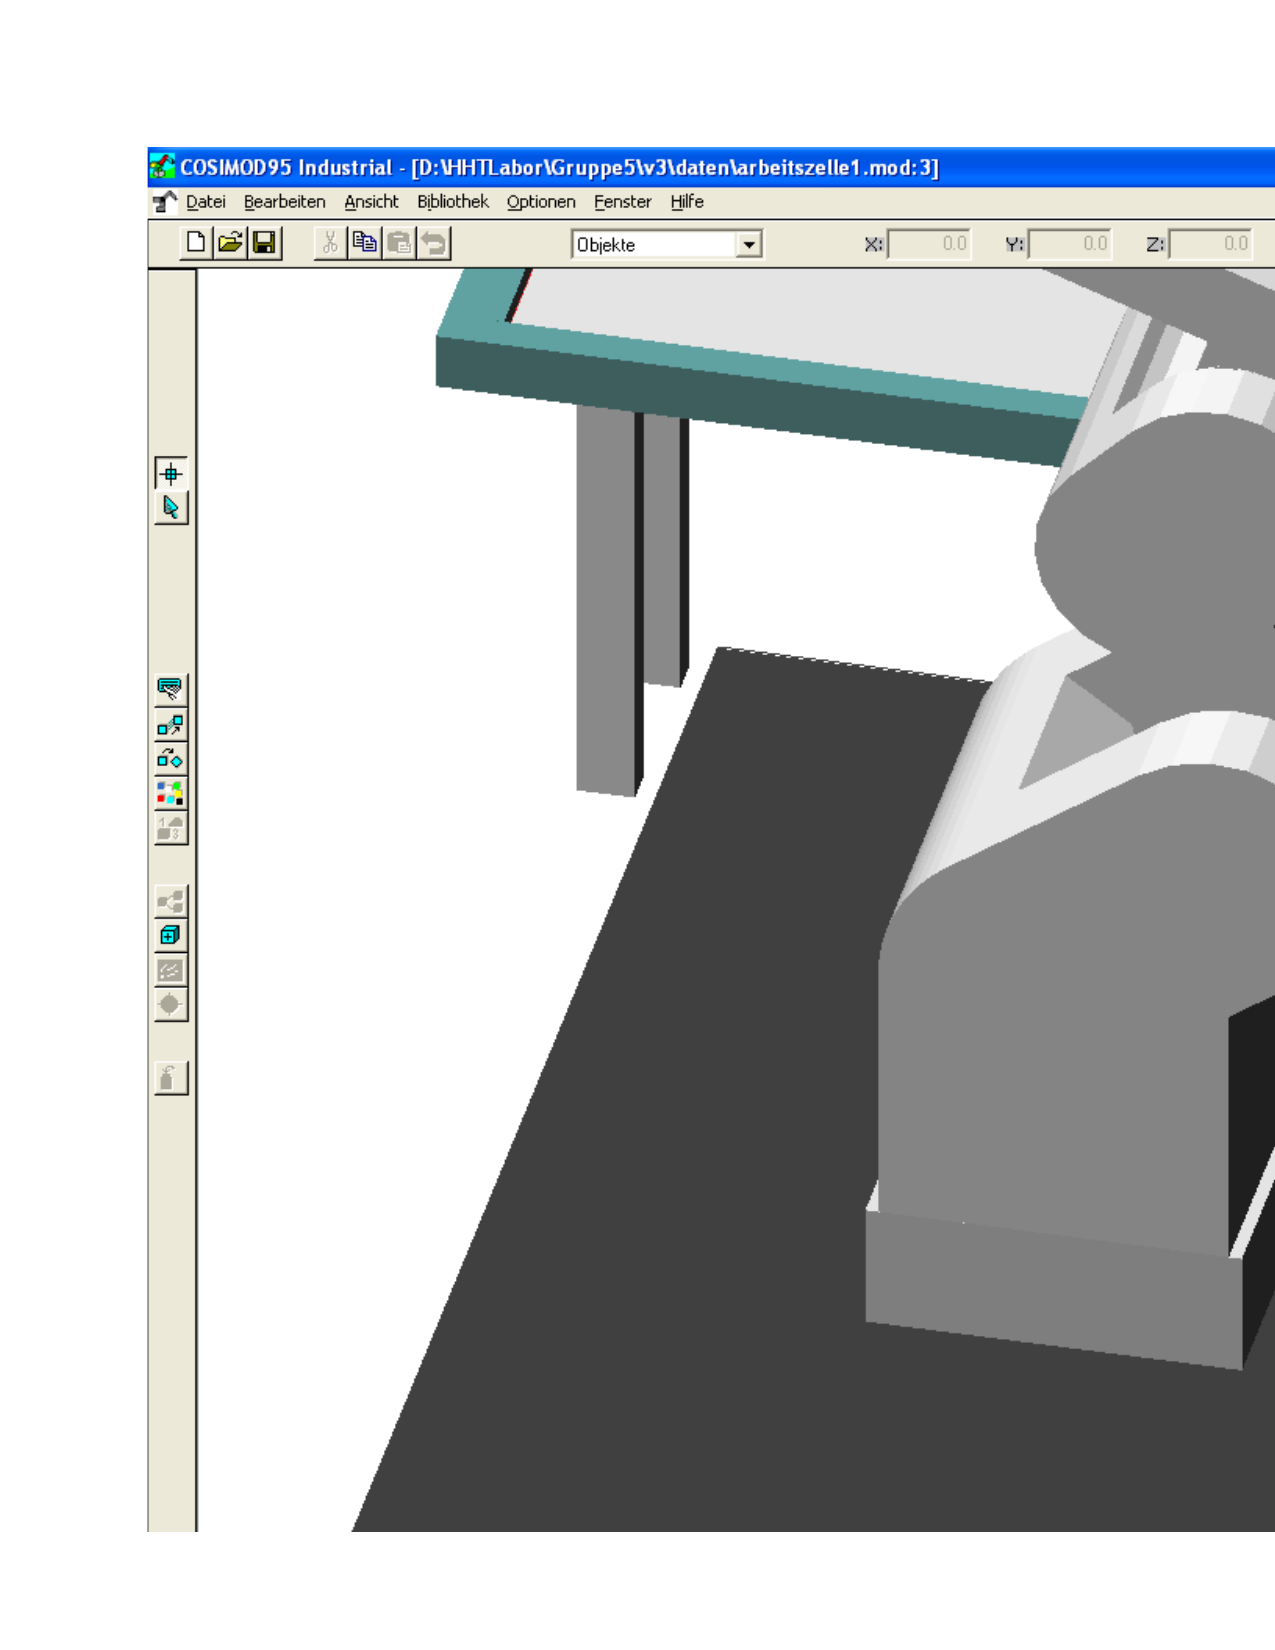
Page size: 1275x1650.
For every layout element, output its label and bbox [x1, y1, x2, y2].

picture [147, 147, 1275, 1532]
